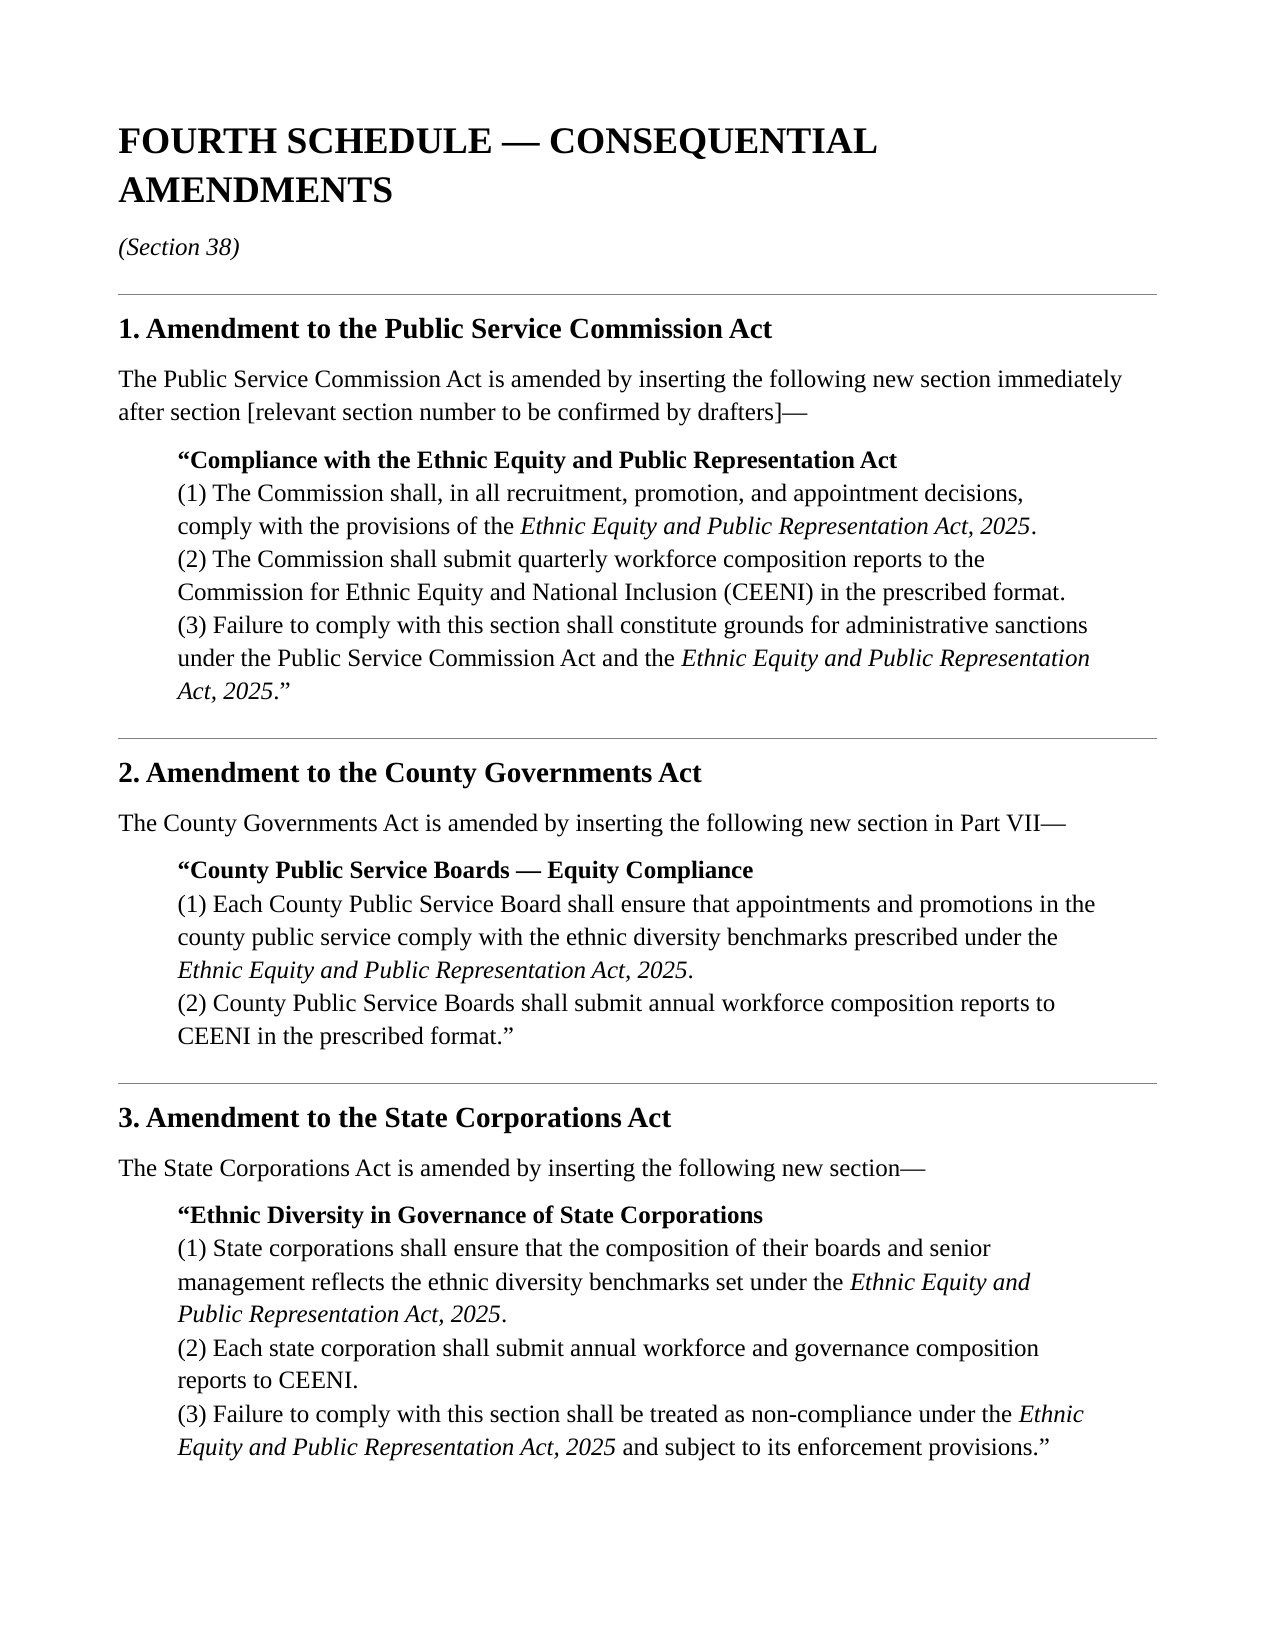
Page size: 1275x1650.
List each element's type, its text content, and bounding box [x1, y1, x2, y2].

subtitle 2. Amendment to the County Governments Act [118, 755, 1157, 788]
text “Ethnic Diversity in Governance of State Corporations (1) State corporations shall ensure that the composition of their boards and senior management reflects the ethnic diversity benchmarks set under the Ethnic Equity and Public Representation Act, 2025. (2) Each state corporation shall submit annual workforce and governance composition reports to CEENI. (3) Failure to comply with this section shall be treated as non-compliance under the Ethnic Equity and Public Representation Act, 2025 and subject to its enforcement provisions.” [177, 1201, 1098, 1460]
text “County Public Service Boards — Equity Compliance (1) Each County Public Service Board shall ensure that appointments and promotions in the county public service comply with the ethnic diversity benchmarks prescribed under the Ethnic Equity and Public Representation Act, 2025. (2) County Public Service Boards shall submit annual workforce composition reports to CEENI in the prescribed format.” [177, 856, 1098, 1049]
text (Section 38) [118, 232, 1157, 261]
text The County Governments Act is amended by inserting the following new section in Part VII— [118, 808, 1157, 837]
subtitle 1. Amendment to the Public Service Commission Act [118, 311, 1157, 344]
text The State Corporations Act is amended by inserting the following new section— [118, 1153, 1157, 1182]
text “Compliance with the Ethnic Equity and Public Representation Act (1) The Commission shall, in all recruitment, promotion, and appointment decisions, comply with the provisions of the Ethnic Equity and Public Representation Act, 2025. (2) The Commission shall submit quarterly workforce composition reports to the Commission for Ethnic Equity and National Inclusion (CEENI) in the prescribed format. (3) Failure to comply with this section shall constitute grounds for administrative sanctions under the Public Service Commission Act and the Ethnic Equity and Public Representation Act, 2025.” [177, 445, 1098, 704]
subtitle FOURTH SCHEDULE — CONSEQUENTIAL AMENDMENTS [118, 118, 1157, 211]
text The Public Service Commission Act is amended by inserting the following new section immediately after section [relevant section number to be confirmed by drafters]— [118, 364, 1157, 426]
subtitle 3. Amendment to the State Corporations Act [118, 1100, 1157, 1133]
